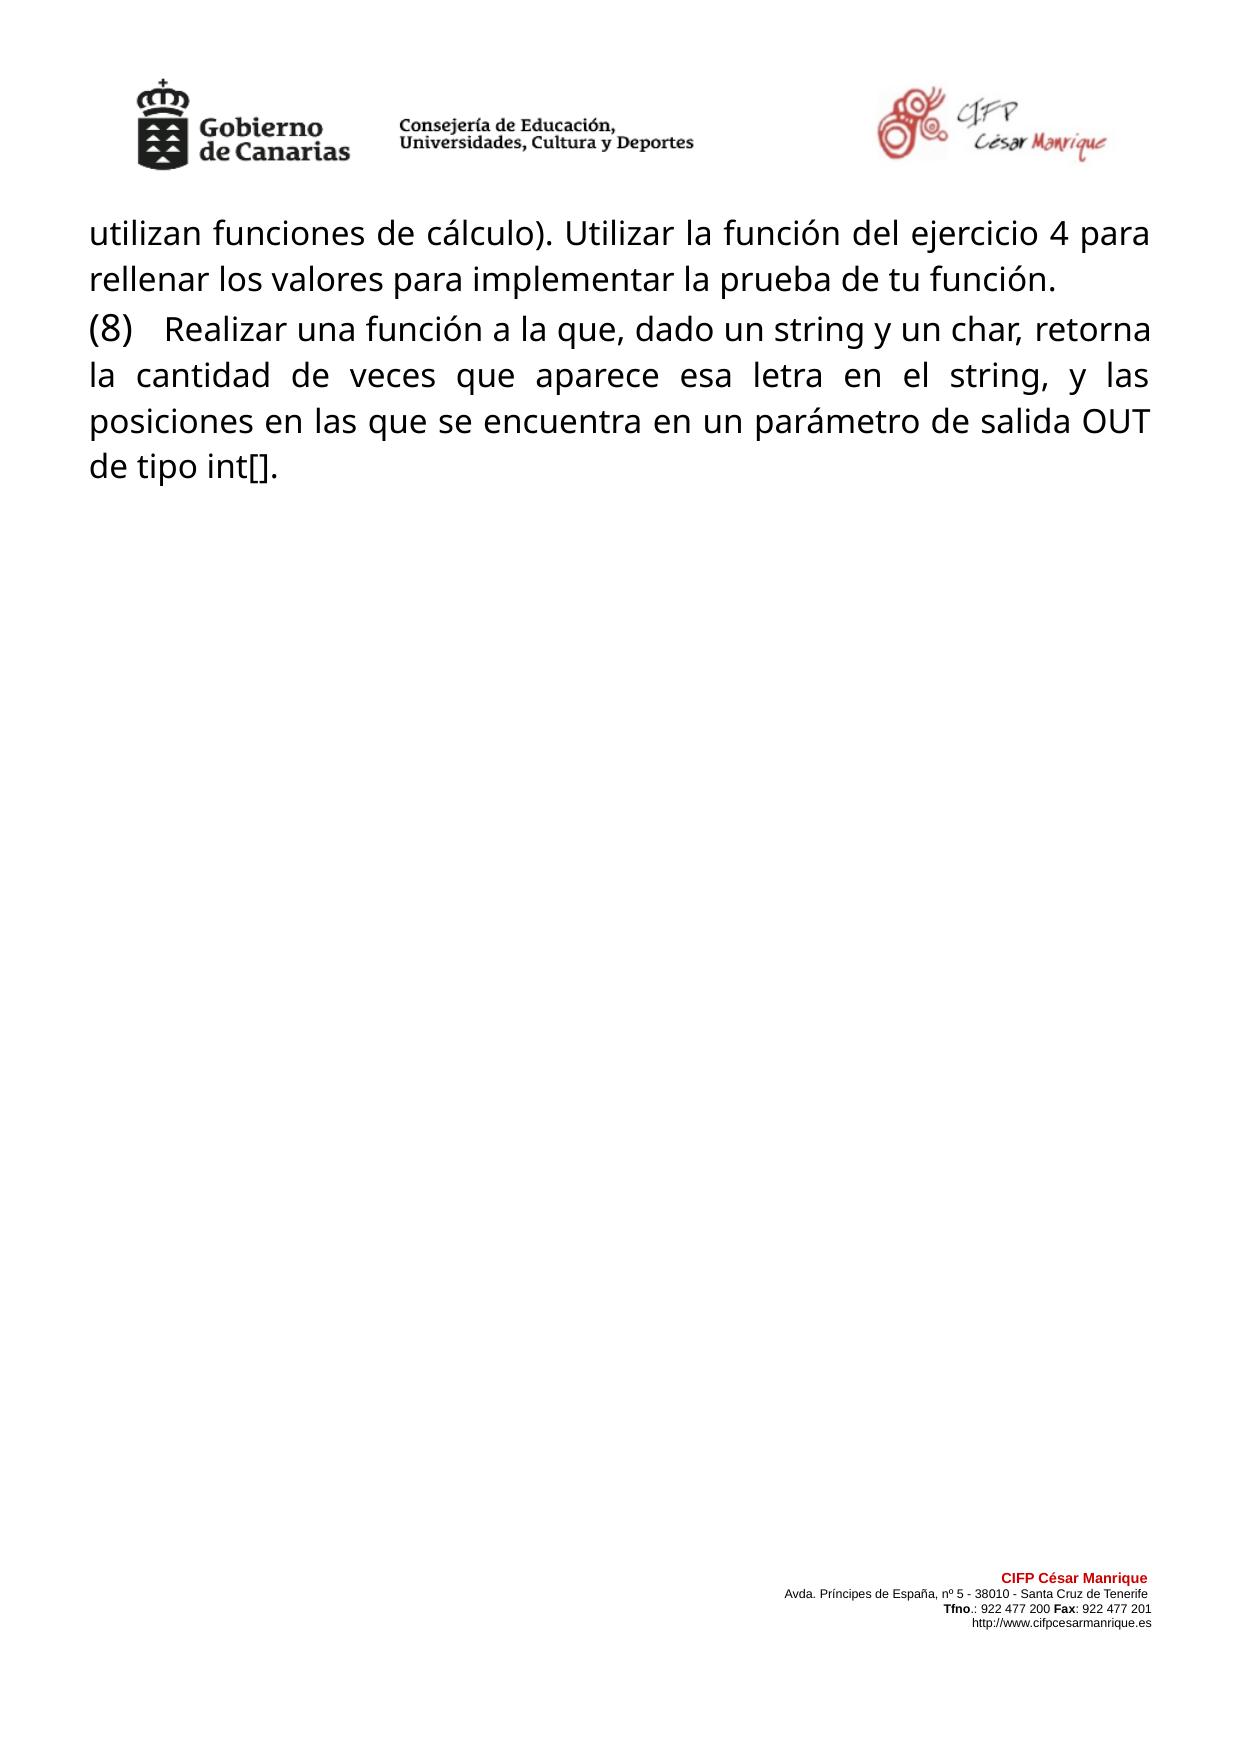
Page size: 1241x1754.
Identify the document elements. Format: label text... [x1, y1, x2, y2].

picture [114, 75, 1118, 180]
list Realizar una función a la que, dado un string y un char, retorna la cantidad de veces que aparece esa letra en el string, y las posiciones en las que se encuentra en un parámetro de salida OUT de tipo int[]. [89, 301, 1152, 488]
list utilizan funciones de cálculo). Utilizar la función del ejercicio 4 para rellenar los valores para implementar la prueba de tu función. [89, 210, 1152, 301]
